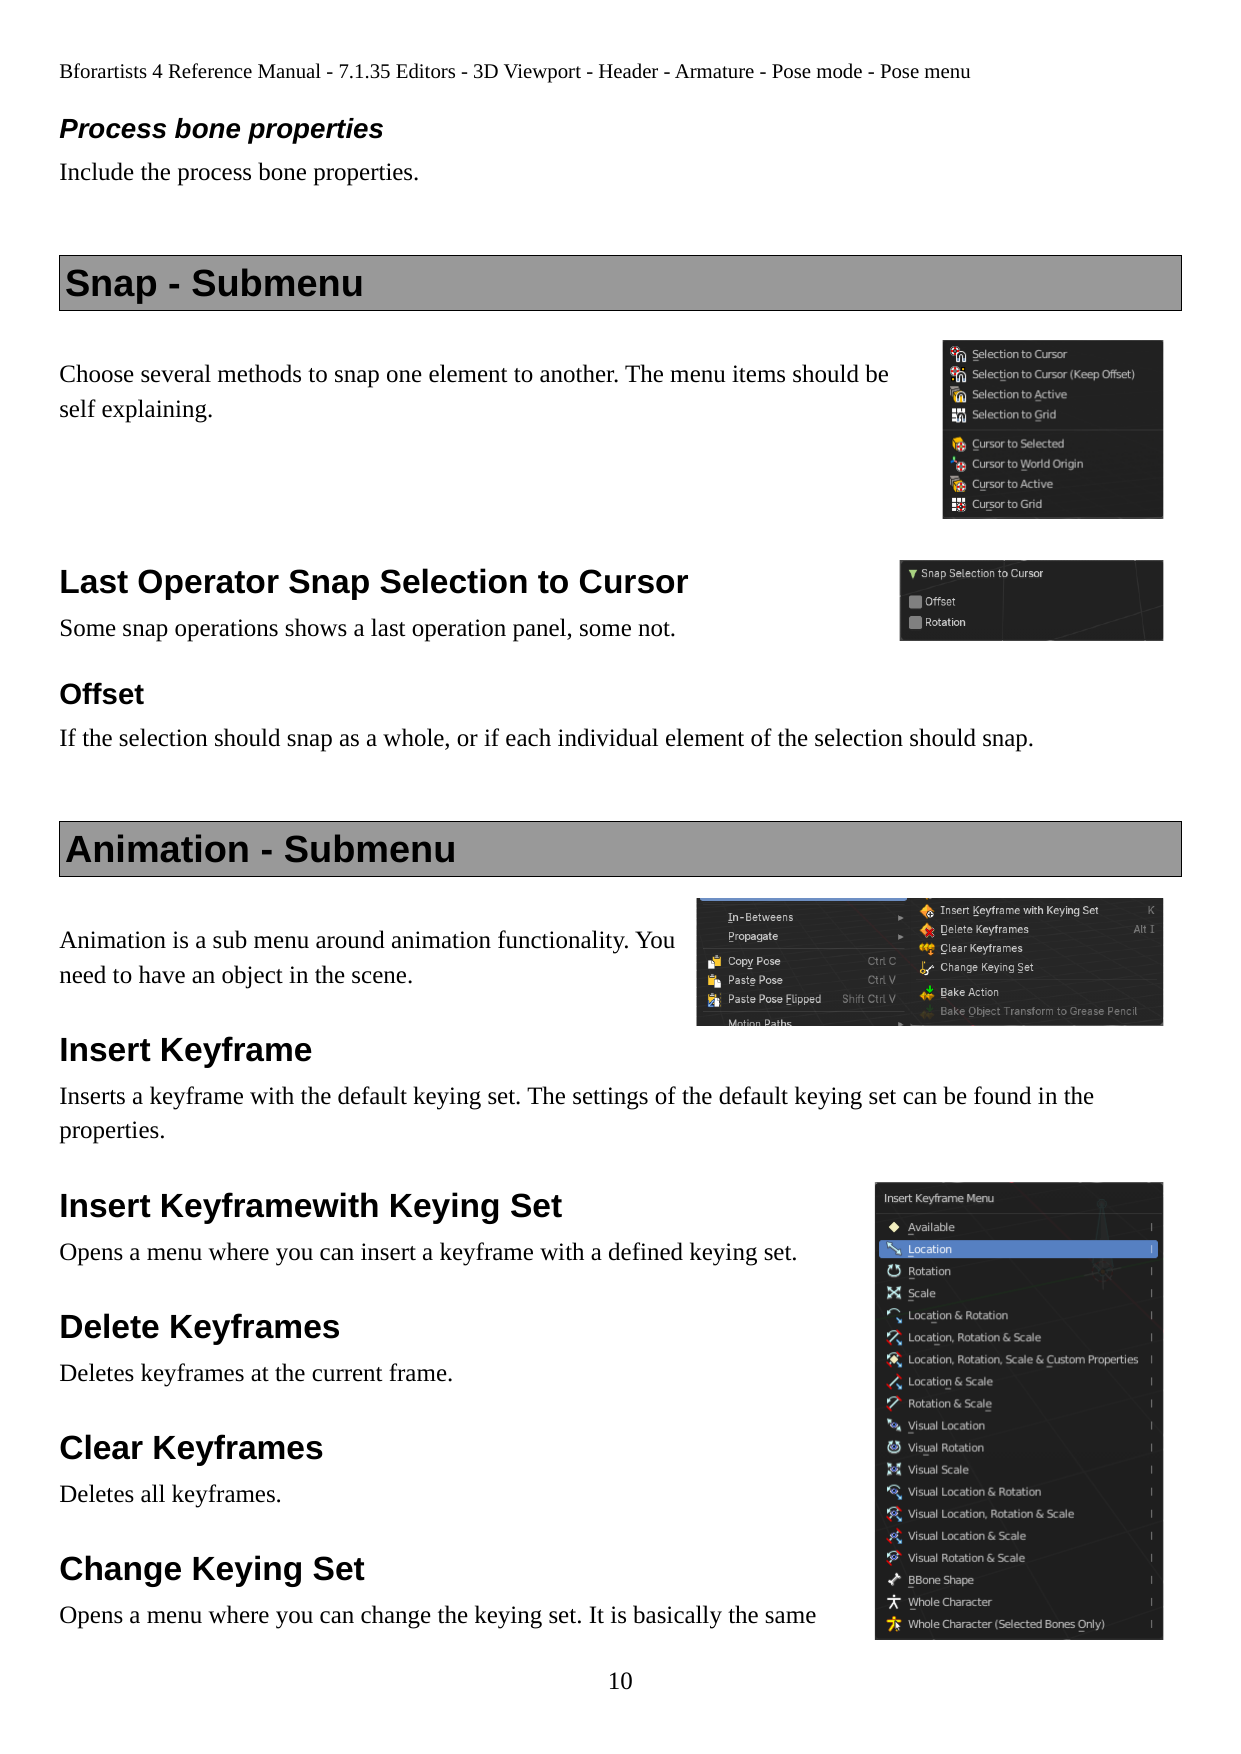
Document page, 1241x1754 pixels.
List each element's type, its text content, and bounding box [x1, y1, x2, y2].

text Deletes all keyframes. [59, 1479, 874, 1507]
text Some snap operations shows a last operation panel, some not. [59, 613, 1181, 642]
table_header Snap - Submenu [60, 256, 1181, 310]
text Deletes keyframes at the current frame. [59, 1358, 874, 1386]
text Choose several methods to snap one element to another. The menu items should be self explaining. [59, 359, 942, 423]
text Animation is a sub menu around animation functionality. You need to have an object in the scene. [59, 926, 696, 989]
subtitle Insert Keyframe [59, 1030, 1181, 1068]
subtitle [1164, 1306, 1181, 1345]
subtitle [1164, 1185, 1181, 1224]
subtitle Last Operator Snap Selection to Cursor [59, 562, 899, 601]
text Opens a menu where you can insert a keyframe with a defined keying set. [59, 1237, 874, 1265]
subtitle Clear Keyframes [59, 1427, 874, 1466]
subtitle Insert Keyframewith Keying Set [59, 1185, 874, 1224]
text [1164, 1479, 1181, 1507]
table_header Animation - Submenu [60, 822, 1181, 876]
text Inserts a keyframe with the default keying set. The settings of the default keying set can be found in the properties. [59, 1081, 1181, 1144]
text Opens a menu where you can change the keying set. It is basically the same [59, 1600, 874, 1628]
subtitle Delete Keyframes [59, 1306, 874, 1345]
subtitle [1164, 1548, 1181, 1587]
picture [899, 560, 1164, 641]
text If the selection should snap as a whole, or if each individual element of the selection should snap. [59, 723, 1181, 752]
subtitle Change Keying Set [59, 1548, 874, 1587]
subtitle Offset [59, 677, 1181, 711]
subtitle [1164, 1427, 1181, 1466]
picture [874, 1182, 1164, 1640]
text Include the process bone properties. [59, 157, 1181, 186]
subtitle Process bone properties [59, 113, 1181, 144]
picture [696, 898, 1164, 1026]
picture [942, 340, 1164, 519]
